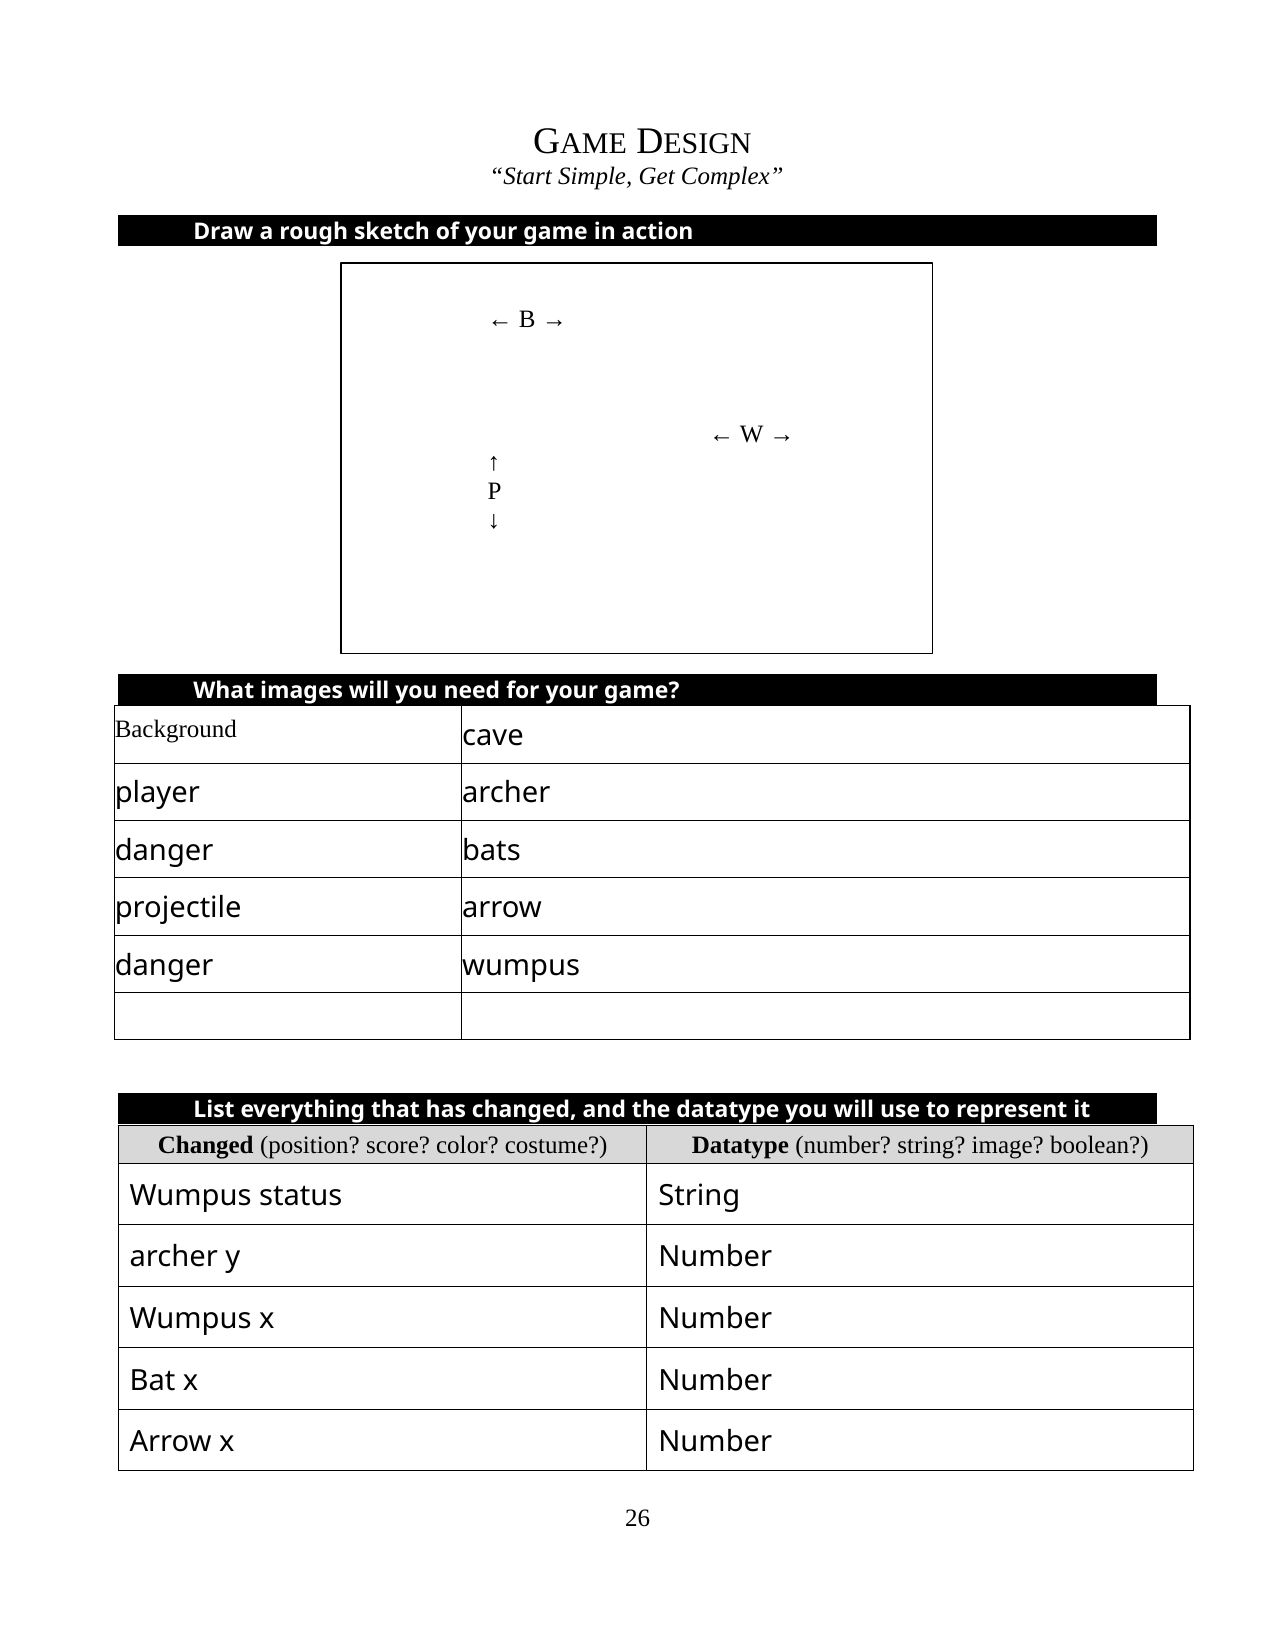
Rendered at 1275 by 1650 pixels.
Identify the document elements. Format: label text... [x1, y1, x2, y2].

subtitle List everything that has changed, and the datatype you will use to represent it [118, 1093, 1157, 1124]
text ↓ [933, 505, 1157, 534]
text P [933, 476, 1157, 505]
text ← B → [118, 304, 340, 332]
table_cell Wumpus status [119, 1164, 646, 1224]
table_header Changed (position? score? color? costume?) [119, 1126, 646, 1163]
table_cell bats [462, 821, 1189, 877]
text ← W → [933, 419, 1157, 447]
table_cell Number [647, 1348, 1193, 1409]
table_cell Wumpus x [119, 1287, 646, 1347]
table_cell projectile [115, 878, 461, 934]
table_cell [115, 993, 461, 1038]
table_cell player [115, 764, 461, 820]
table_cell wumpus [462, 936, 1189, 992]
text ← B → [933, 304, 1157, 332]
table_cell [462, 993, 1189, 1038]
table_cell arrow [462, 878, 1189, 934]
subtitle Game Design [127, 118, 1157, 161]
table_cell Bat x [119, 1348, 646, 1409]
subtitle What images will you need for your game? [118, 674, 1157, 705]
text ↑ [118, 447, 340, 476]
table_cell String [647, 1164, 1193, 1224]
text ← W → [118, 419, 340, 447]
table_cell archer y [119, 1225, 646, 1286]
table_cell danger [115, 936, 461, 992]
table_cell Arrow x [119, 1410, 646, 1470]
table_header cave [462, 706, 1189, 762]
text ↑ [933, 447, 1157, 476]
table_cell danger [115, 821, 461, 877]
text P [118, 476, 340, 505]
table_header Background [115, 706, 461, 762]
table_header Datatype (number? string? image? boolean?) [647, 1126, 1193, 1163]
table_cell Number [647, 1410, 1193, 1470]
text “Start Simple, Get Complex” [118, 161, 1157, 190]
table_cell Number [647, 1225, 1193, 1286]
table_cell archer [462, 764, 1189, 820]
table_cell Number [647, 1287, 1193, 1347]
subtitle Draw a rough sketch of your game in action [118, 215, 1157, 246]
text ↓ [118, 505, 340, 534]
